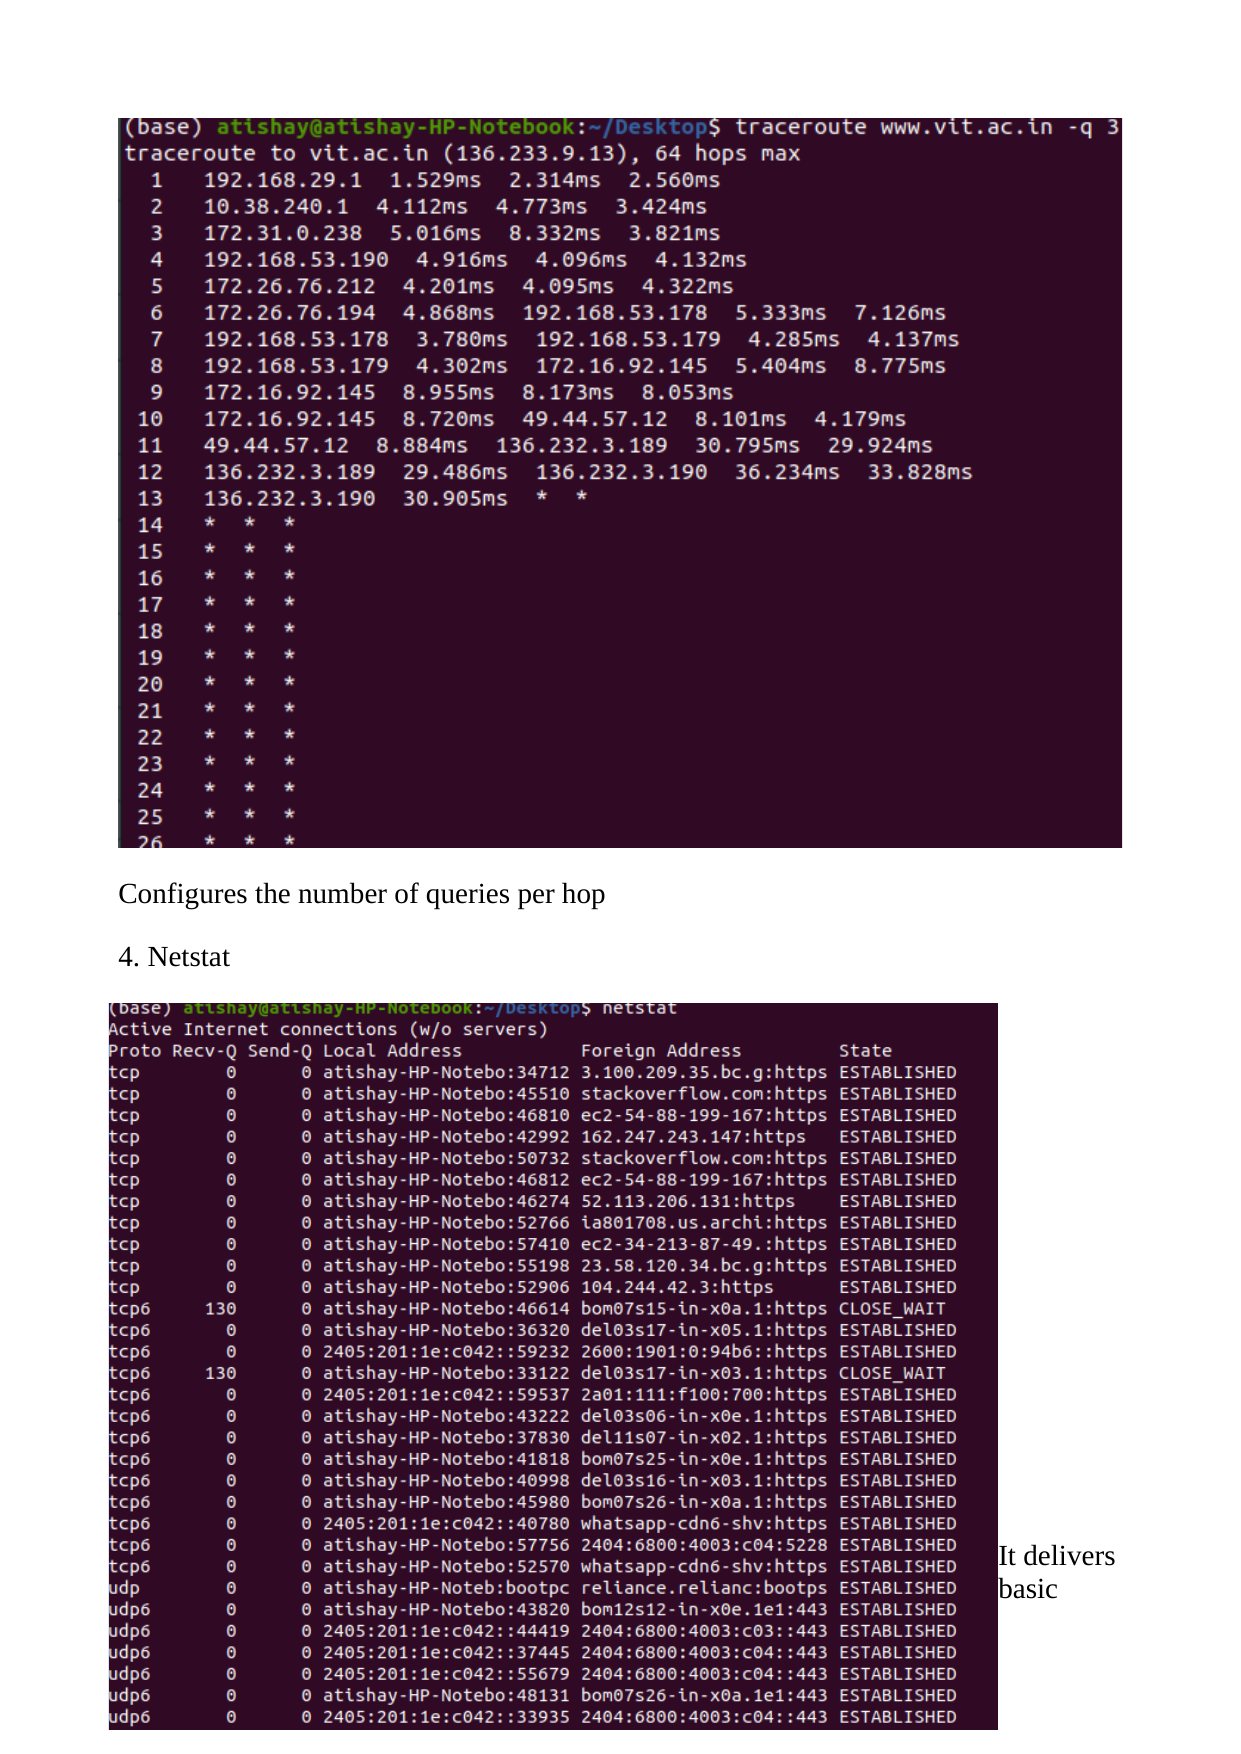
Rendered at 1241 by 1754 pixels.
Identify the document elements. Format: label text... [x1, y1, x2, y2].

picture [118, 118, 1123, 848]
text It delivers basic [998, 1538, 1122, 1605]
text 4. Netstat [118, 939, 1122, 972]
text Configures the number of queries per hop [118, 877, 1122, 910]
picture [108, 1003, 998, 1730]
